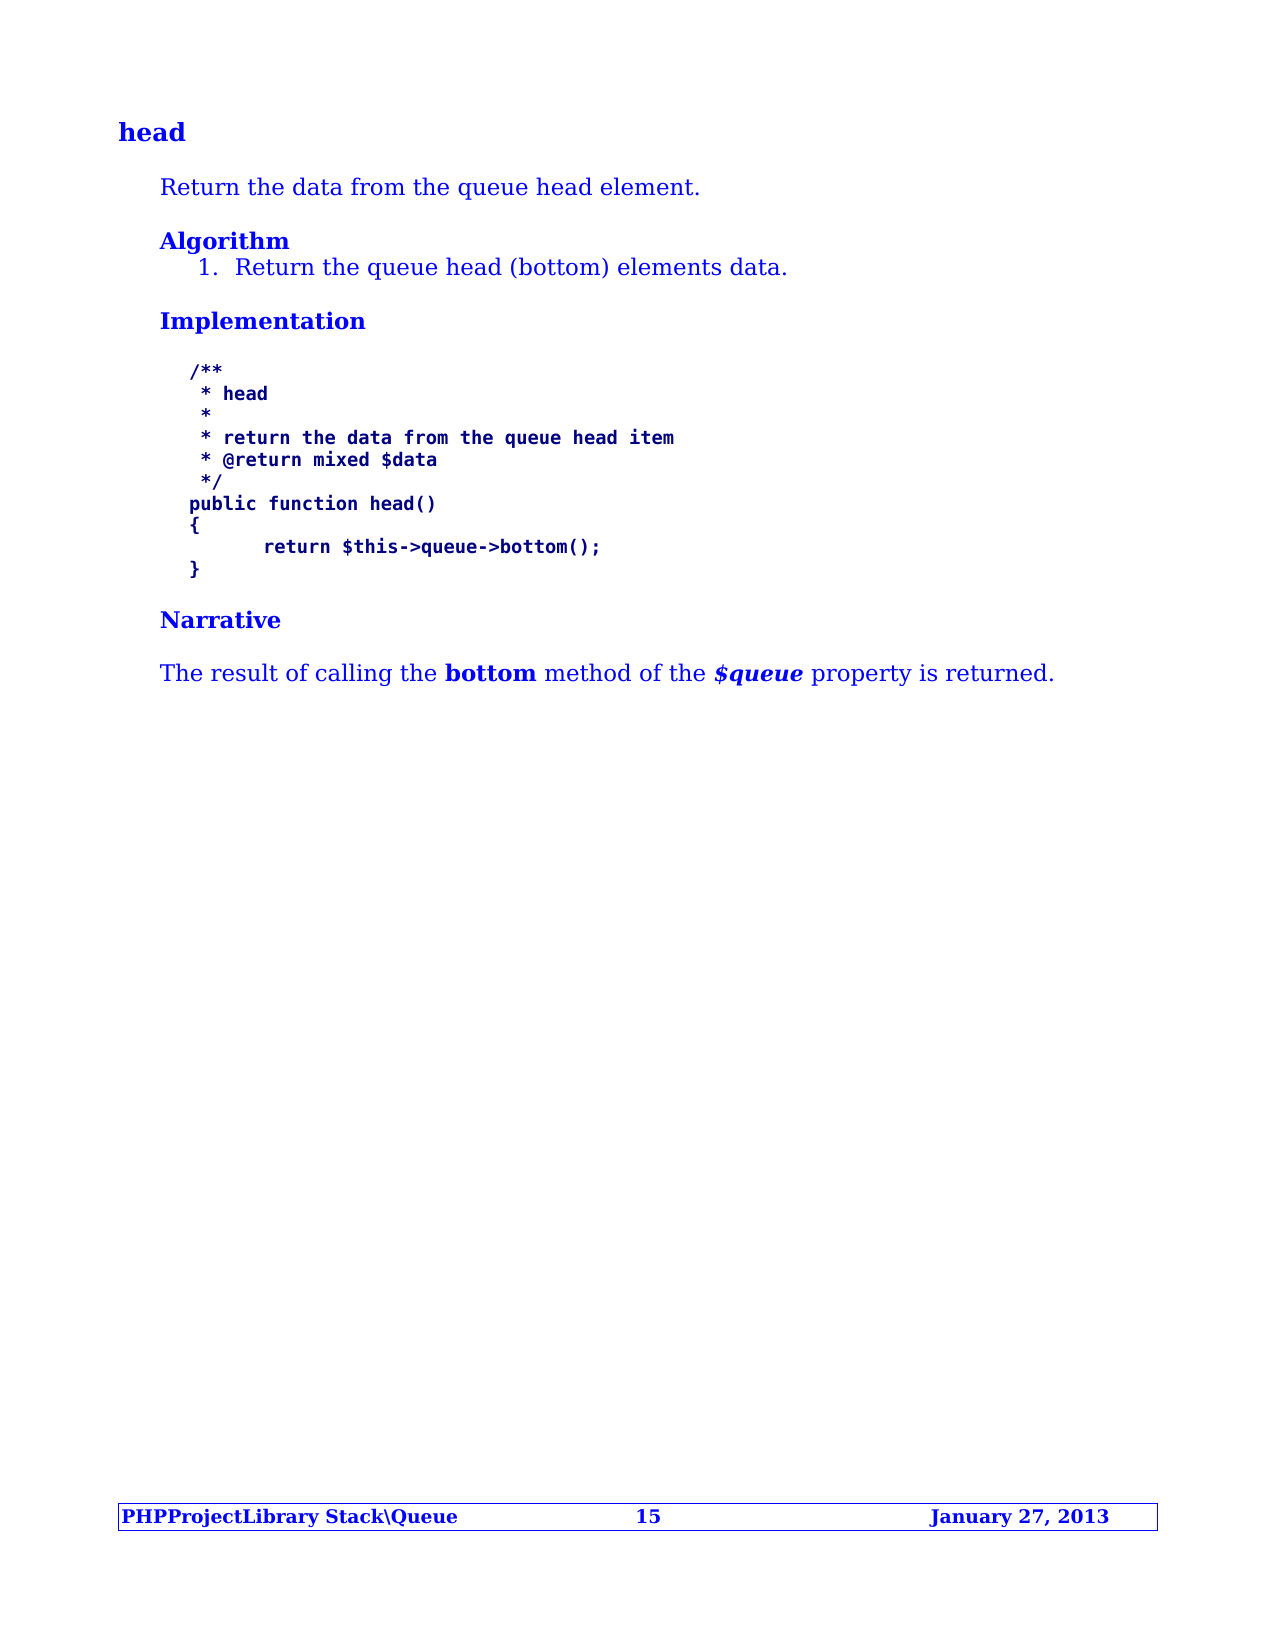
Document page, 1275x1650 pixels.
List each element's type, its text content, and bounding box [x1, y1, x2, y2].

list * head [189, 383, 1157, 405]
list } [189, 558, 1157, 580]
list * return the data from the queue head item [189, 427, 1157, 449]
text The result of calling the bottom method of the $queue property is returned. [159, 660, 1157, 687]
list * @return mixed $data [189, 449, 1157, 471]
list Return the queue head (bottom) elements data. [197, 254, 1157, 281]
list { [189, 514, 1157, 536]
text Implementation [159, 308, 1157, 334]
title head [118, 118, 1157, 147]
list return $this->queue->bottom(); [189, 536, 1157, 558]
list * [189, 405, 1157, 427]
list public function head() [189, 492, 1157, 514]
text Algorithm [159, 227, 1157, 254]
list /** [189, 361, 1157, 383]
list */ [189, 471, 1157, 492]
text Narrative [159, 607, 1157, 633]
text Return the data from the queue head element. [159, 174, 1157, 201]
